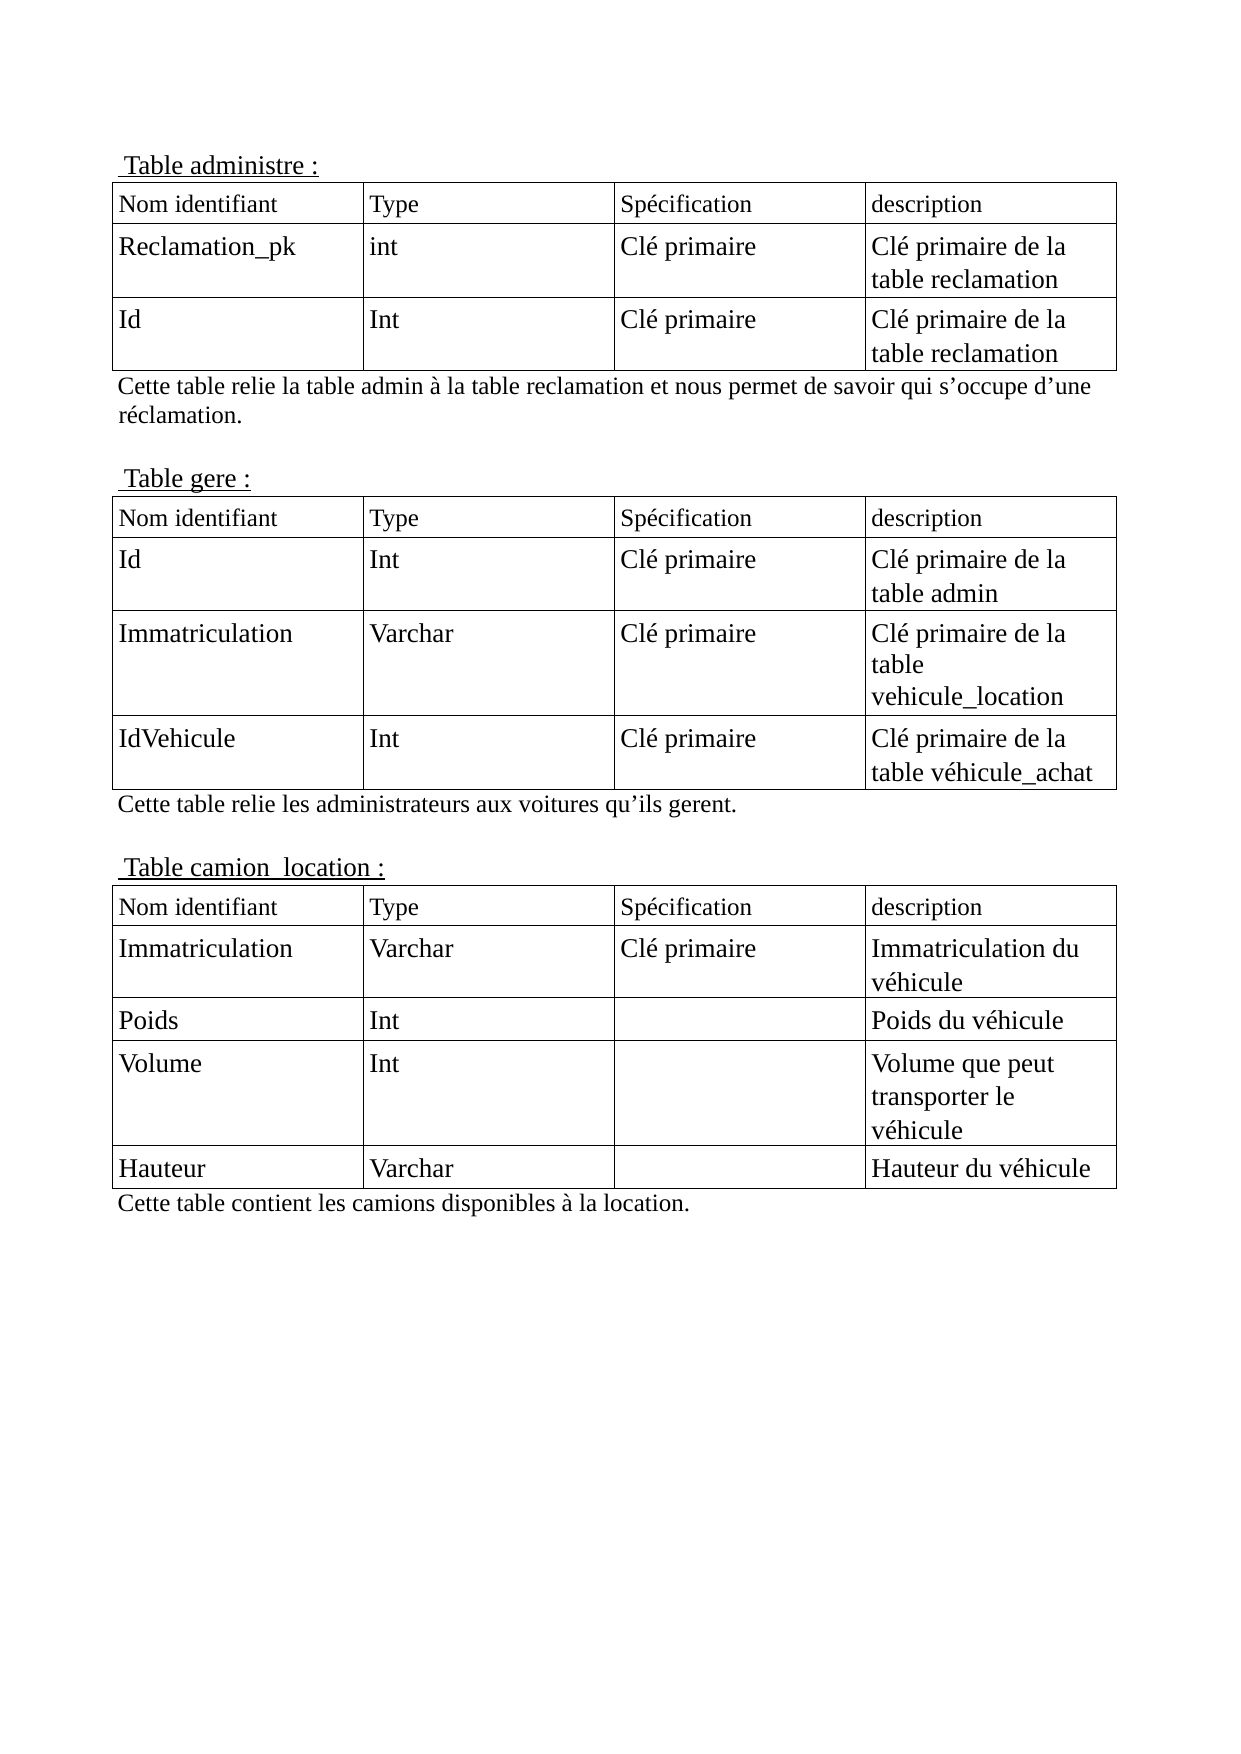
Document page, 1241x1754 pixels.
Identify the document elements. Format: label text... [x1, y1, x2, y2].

table_cell [615, 998, 865, 1040]
table_header Spécification [615, 497, 865, 536]
table_cell Varchar [364, 1146, 614, 1188]
table_cell Clé primaire de la table reclamation [866, 224, 1116, 296]
table_cell Varchar [364, 611, 614, 715]
table_cell Reclamation_pk [113, 224, 363, 296]
table_cell Id [113, 538, 363, 610]
table_cell Clé primaire de la table vehicule_location [866, 611, 1116, 715]
table_cell Clé primaire [615, 716, 865, 789]
table_header Type [364, 497, 614, 536]
table_cell Clé primaire [615, 224, 865, 296]
text Table camion_location : [117, 851, 1122, 882]
table_cell Volume [113, 1041, 363, 1145]
table_header Type [364, 886, 614, 925]
table_cell int [364, 224, 614, 296]
table_cell IdVehicule [113, 716, 363, 789]
table_cell Id [113, 298, 363, 370]
table_cell Poids du véhicule [866, 998, 1116, 1040]
table_cell Clé primaire de la table véhicule_achat [866, 716, 1116, 789]
table_cell Poids [113, 998, 363, 1040]
table_cell Int [364, 298, 614, 370]
table_cell Immatriculation du véhicule [866, 926, 1116, 997]
table_cell Clé primaire de la table reclamation [866, 298, 1116, 370]
table_header Spécification [615, 886, 865, 925]
table_header Type [364, 183, 614, 222]
table_cell Immatriculation [113, 611, 363, 715]
table_cell Clé primaire [615, 611, 865, 715]
table_cell Clé primaire [615, 538, 865, 610]
table_cell Hauteur du véhicule [866, 1146, 1116, 1188]
table_cell Varchar [364, 926, 614, 997]
text Table gere : [117, 463, 1122, 494]
table_header Nom identifiant [113, 497, 363, 536]
text Table administre : [117, 149, 1122, 180]
text Cette table contient les camions disponibles à la location. [117, 1188, 1122, 1217]
table_cell Int [364, 1041, 614, 1145]
table_header Nom identifiant [113, 183, 363, 222]
table_cell Hauteur [113, 1146, 363, 1188]
table_cell Clé primaire [615, 298, 865, 370]
table_cell Clé primaire de la table admin [866, 538, 1116, 610]
table_cell Int [364, 538, 614, 610]
table_cell Clé primaire [615, 926, 865, 997]
table_header Spécification [615, 183, 865, 222]
table_header Nom identifiant [113, 886, 363, 925]
text Cette table relie la table admin à la table reclamation et nous permet de savoir qui s’occupe d’une réclamation. [117, 371, 1122, 429]
text Cette table relie les administrateurs aux voitures qu’ils gerent. [117, 789, 1122, 818]
table_header description [866, 183, 1116, 222]
table_cell [615, 1041, 865, 1145]
table_cell Volume que peut transporter le véhicule [866, 1041, 1116, 1145]
table_cell Int [364, 716, 614, 789]
table_header description [866, 886, 1116, 925]
table_cell Immatriculation [113, 926, 363, 997]
table_cell Int [364, 998, 614, 1040]
table_cell [615, 1146, 865, 1188]
table_header description [866, 497, 1116, 536]
